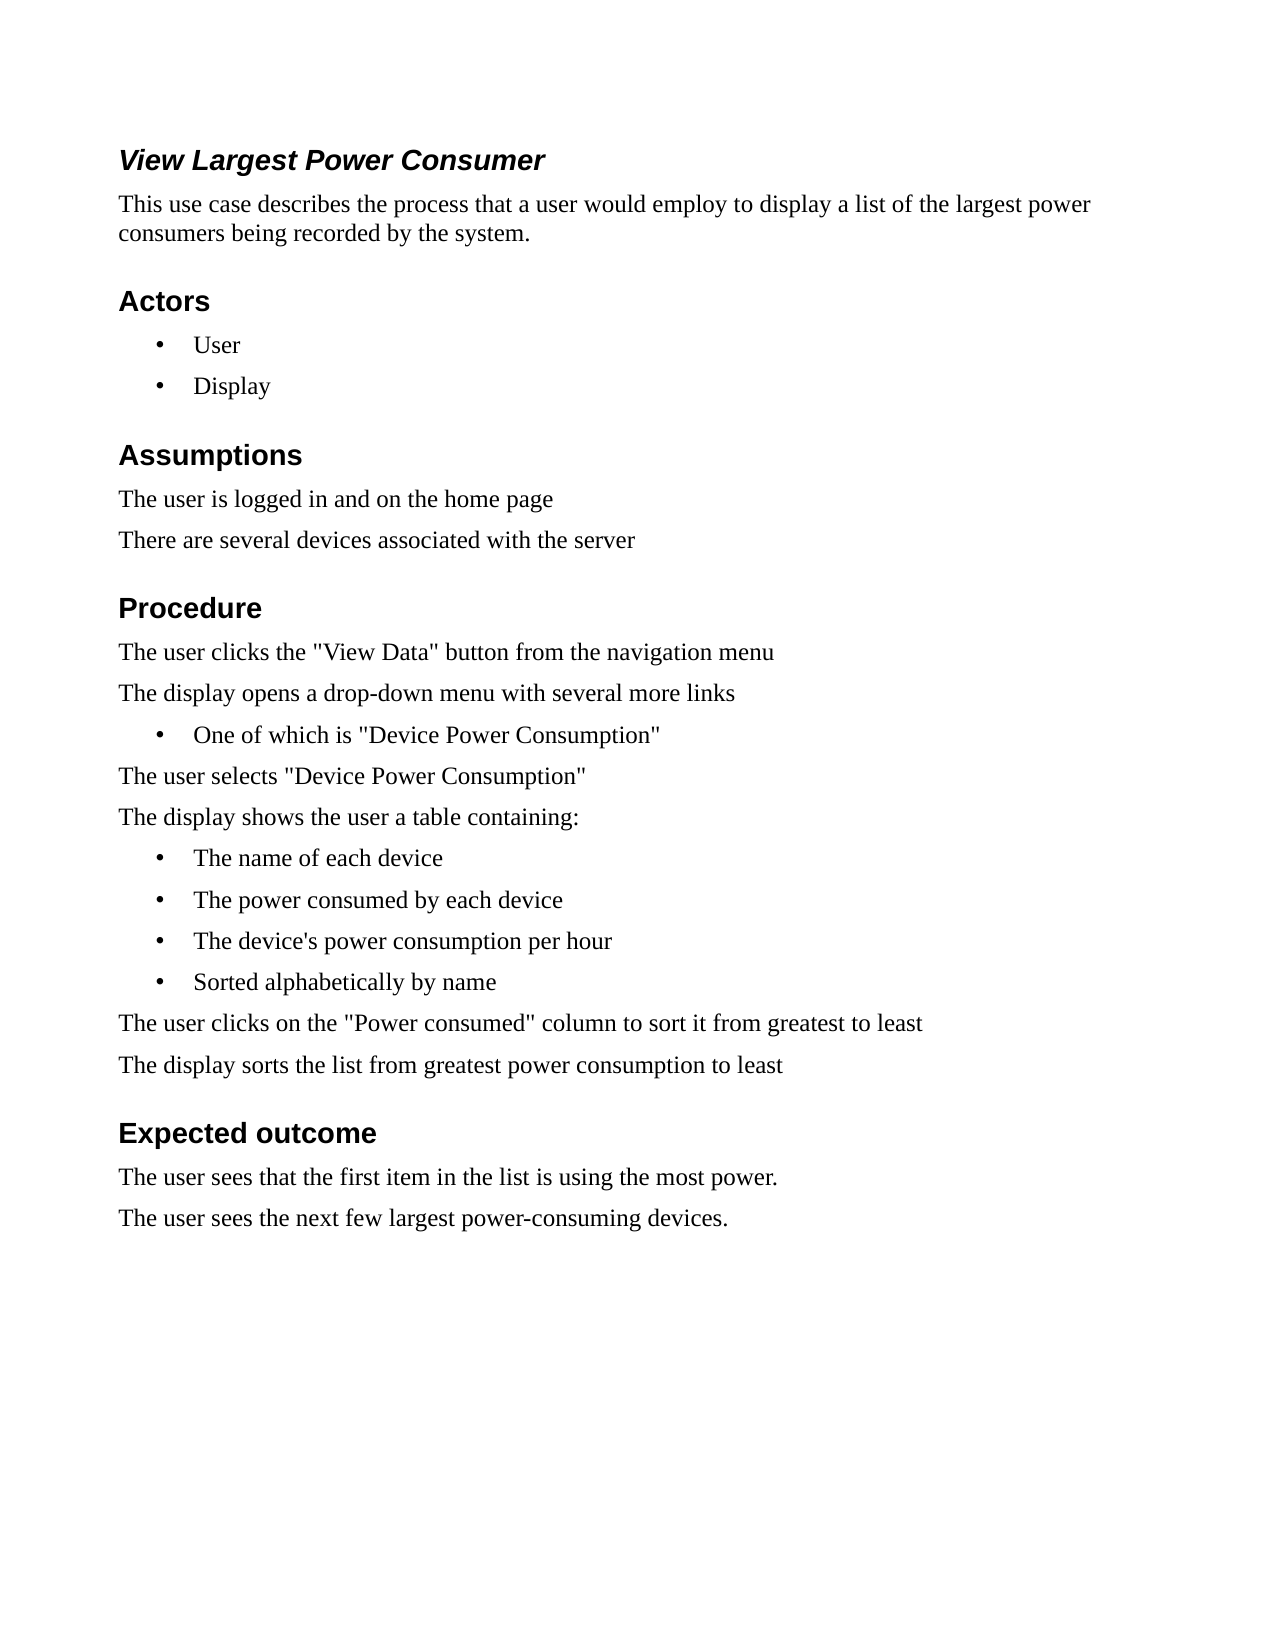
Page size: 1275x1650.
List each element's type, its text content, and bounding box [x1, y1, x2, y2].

list User [156, 330, 1157, 359]
list The name of each device [156, 843, 1157, 872]
text The display sorts the list from greatest power consumption to least [118, 1050, 1157, 1078]
text The display shows the user a table containing: [118, 802, 1157, 831]
text The user sees that the first item in the list is using the most power. [118, 1162, 1157, 1191]
list The power consumed by each device [156, 885, 1157, 913]
text The user is logged in and on the home page [118, 484, 1157, 512]
subtitle Procedure [118, 591, 1157, 625]
text The user clicks the "View Data" button from the navigation menu [118, 637, 1157, 666]
list The device's power consumption per hour [156, 926, 1157, 955]
text The user sees the next few largest power-consuming devices. [118, 1203, 1157, 1232]
text The display opens a drop-down menu with several more links [118, 678, 1157, 707]
subtitle Assumptions [118, 438, 1157, 471]
text The user selects "Device Power Consumption" [118, 761, 1157, 790]
text There are several devices associated with the server [118, 525, 1157, 554]
list Sorted alphabetically by name [156, 967, 1157, 996]
subtitle View Largest Power Consumer [118, 143, 1157, 177]
text This use case describes the process that a user would employ to display a list of the largest power consumers being recorded by the system. [118, 189, 1157, 247]
list One of which is "Device Power Consumption" [156, 720, 1157, 748]
subtitle Actors [118, 284, 1157, 318]
text The user clicks on the "Power consumed" column to sort it from greatest to least [118, 1008, 1157, 1037]
subtitle Expected outcome [118, 1116, 1157, 1149]
list Display [156, 371, 1157, 400]
